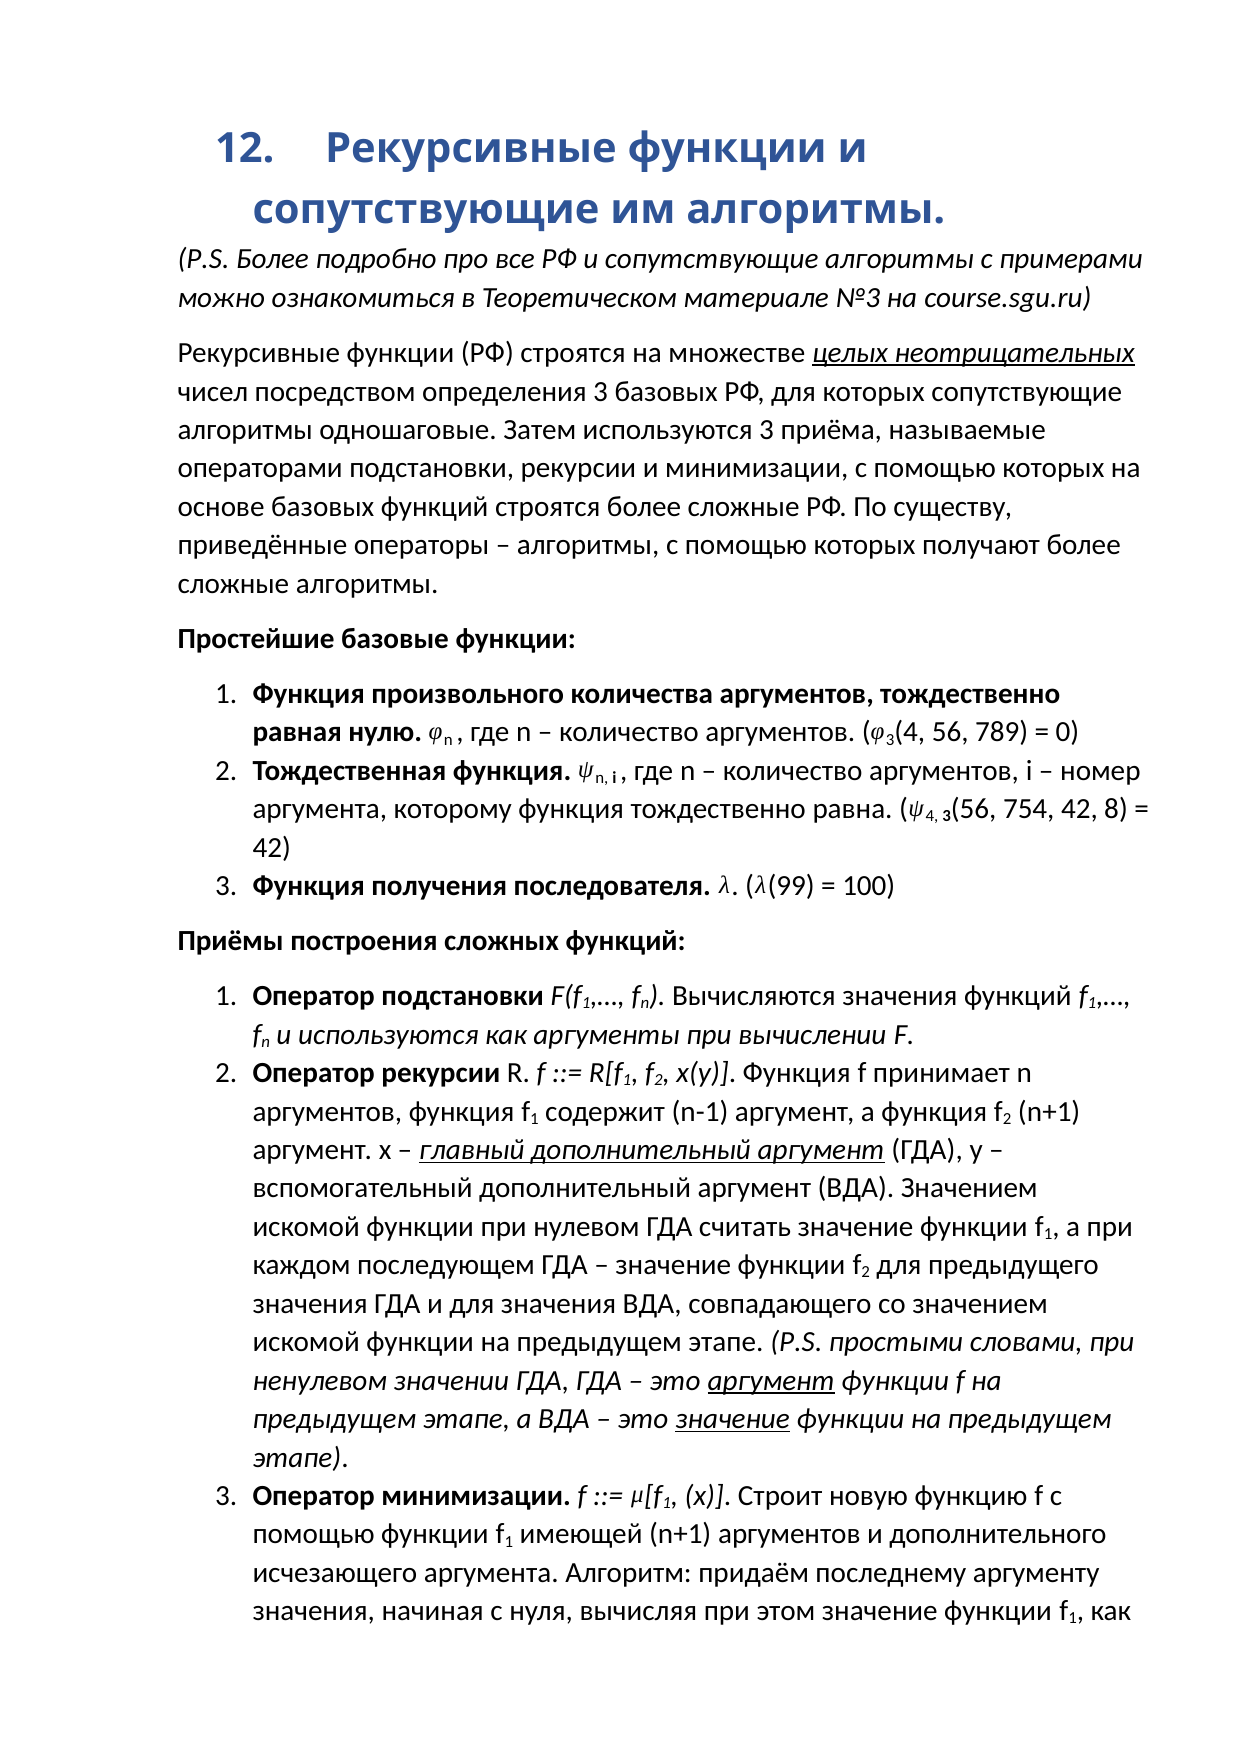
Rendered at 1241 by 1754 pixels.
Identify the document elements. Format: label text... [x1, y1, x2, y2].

text Простейшие базовые функции: [177, 620, 1152, 656]
text Рекурсивные функции (РФ) строятся на множестве целых неотрицательных чисел посредством определения 3 базовых РФ, для которых сопутствующие алгоритмы одношаговые. Затем используются 3 приёма, называемые операторами подстановки, рекурсии и минимизации, с помощью которых на основе базовых функций строятся более сложные РФ. По существу, приведённые операторы – алгоритмы, с помощью которых получают более сложные алгоритмы. [177, 334, 1152, 600]
text (P.S. Более подробно про все РФ и сопутствующие алгоритмы с примерами можно ознакомиться в Теоретическом материале №3 на course.sgu.ru) [177, 241, 1152, 315]
list Тождественная функция. n, i , где n – количество аргументов, i – номер аргумента, которому функция тождественно равна. (4, 3(56, 754, 42, 8) = 42) [215, 752, 1152, 864]
list Оператор рекурсии R. f ::= R[f1, f2, x(y)]. Функция f принимает n аргументов, функция f1 содержит (n-1) аргумент, а функция f2 (n+1) аргумент. x – главный дополнительный аргумент (ГДА), y – вспомогательный дополнительный аргумент (ВДА). Значением искомой функции при нулевом ГДА считать значение функции f1, а при каждом последующем ГДА – значение функции f2 для предыдущего значения ГДА и для значения ВДА, совпадающего со значением искомой функции на предыдущем этапе. (P.S. простыми словами, при ненулевом значении ГДА, ГДА – это аргумент функции f на предыдущем этапе, а ВДА – это значение функции на предыдущем этапе). [215, 1054, 1152, 1474]
list Оператор минимизации. f ::= [f1, (x)]. Строит новую функцию f с помощью функции f1 имеющей (n+1) аргументов и дополнительного исчезающего аргумента. Алгоритм: придаём последнему аргументу значения, начиная с нуля, вычисляя при этом значение функции f1, как [215, 1477, 1152, 1628]
list Оператор подстановки F(f1,…, f­n). Вычисляются значения функций f1,…, f­n и используются как аргументы при вычислении F. [215, 977, 1152, 1051]
text Приёмы построения сложных функций: [177, 922, 1152, 958]
list Функция произвольного количества аргументов, тождественно равная нулю. n , где n – количество аргументов. (3(4, 56, 789) = 0) [215, 675, 1152, 749]
subtitle Рекурсивные функции и сопутствующие им алгоритмы. [215, 118, 1152, 236]
list Функция получения последователя. . ((99) = 100) [215, 867, 1152, 903]
